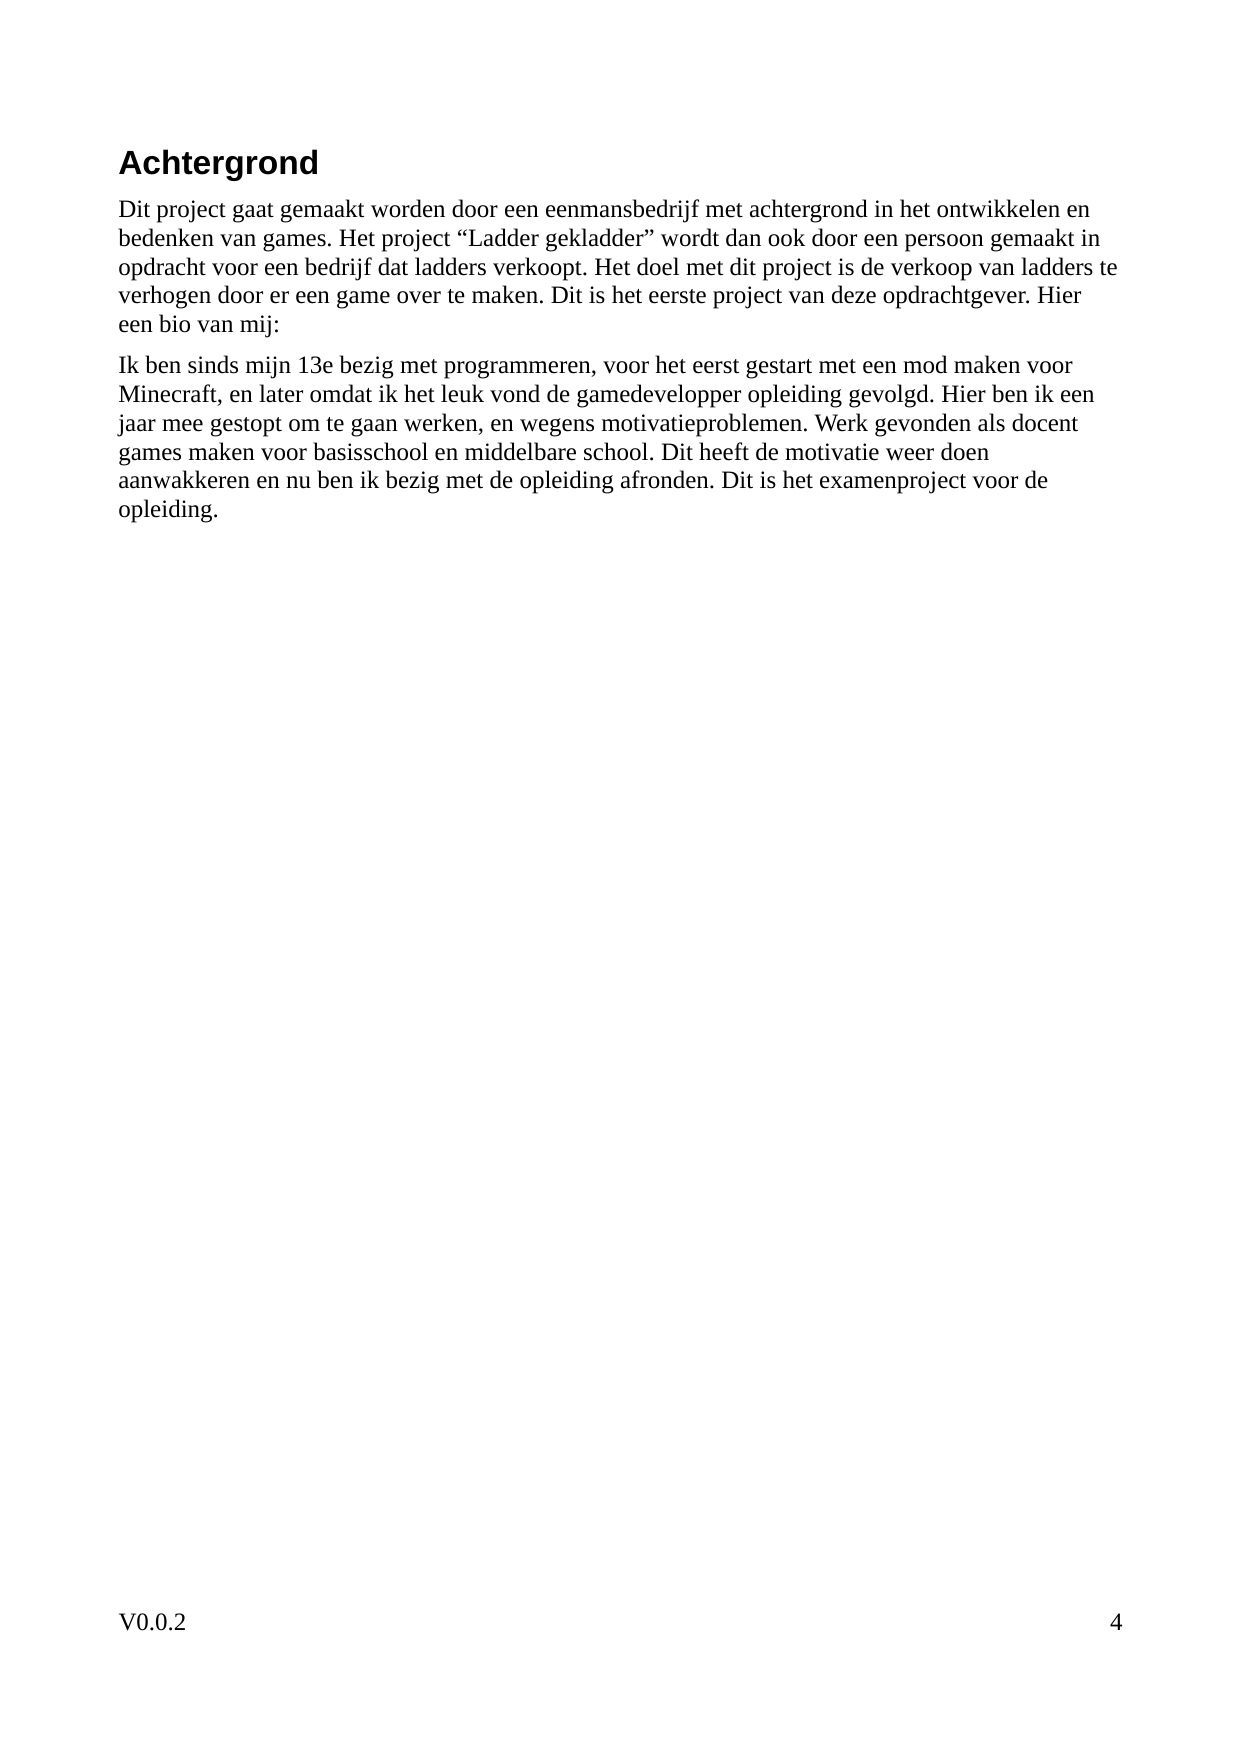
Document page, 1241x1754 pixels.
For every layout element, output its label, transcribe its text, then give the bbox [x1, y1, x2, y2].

text Ik ben sinds mijn 13e bezig met programmeren, voor het eerst gestart met een mod maken voor Minecraft, en later omdat ik het leuk vond de gamedevelopper opleiding gevolgd. Hier ben ik een jaar mee gestopt om te gaan werken, en wegens motivatieproblemen. Werk gevonden als docent games maken voor basisschool en middelbare school. Dit heeft de motivatie weer doen aanwakkeren en nu ben ik bezig met de opleiding afronden. Dit is het examenproject voor de opleiding. [118, 351, 1122, 523]
subtitle Achtergrond [118, 143, 1122, 182]
text Dit project gaat gemaakt worden door een eenmansbedrijf met achtergrond in het ontwikkelen en bedenken van games. Het project “Ladder gekladder” wordt dan ook door een persoon gemaakt in opdracht voor een bedrijf dat ladders verkoopt. Het doel met dit project is de verkoop van ladders te verhogen door er een game over te maken. Dit is het eerste project van deze opdrachtgever. Hier een bio van mij: [118, 194, 1122, 338]
